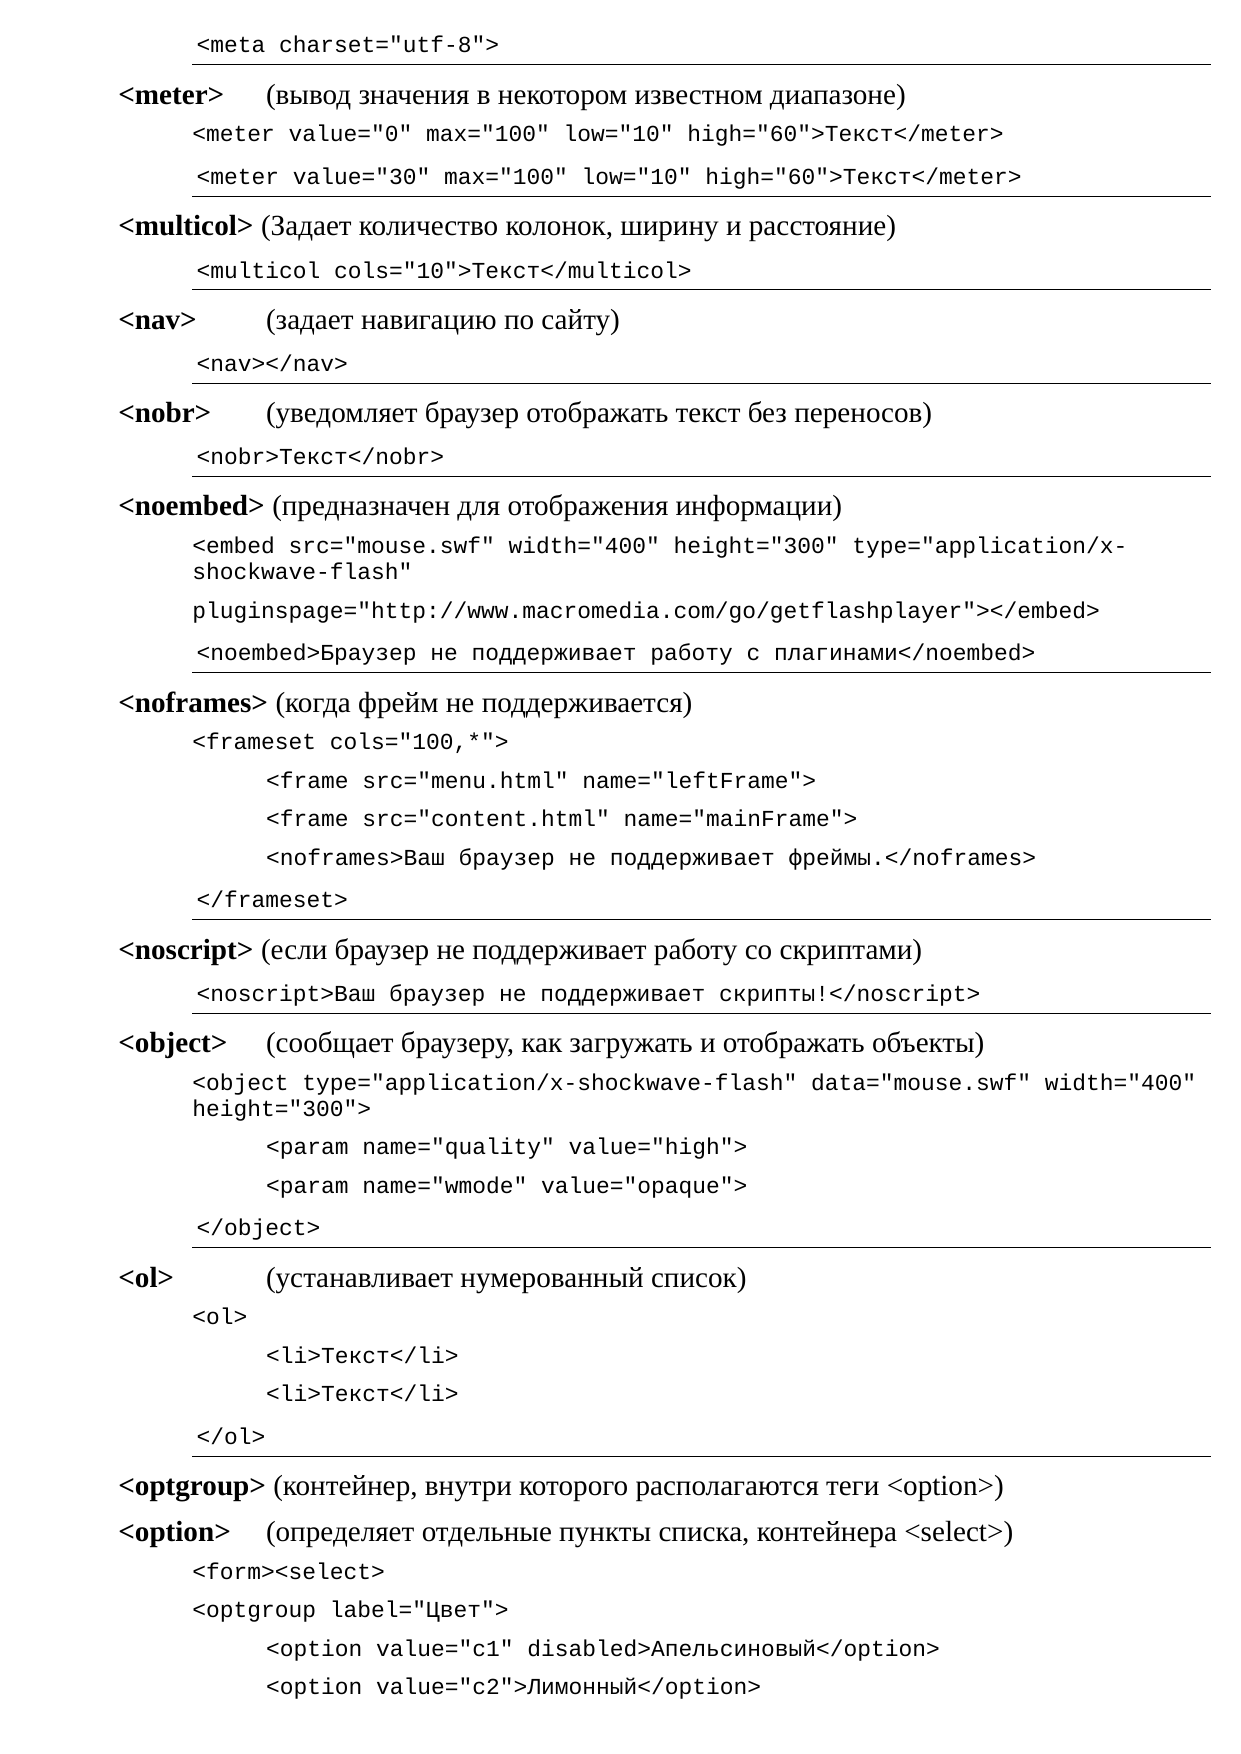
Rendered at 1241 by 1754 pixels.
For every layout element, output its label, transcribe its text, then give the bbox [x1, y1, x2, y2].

text <meter value="0" max="100" low="10" high="60">Текст</meter> [192, 123, 1211, 149]
text <embed src="mouse.swf" width="400" height="300" type="application/x-shockwave-flash" [192, 534, 1211, 586]
text <meter> (вывод значения в некотором известном диапазоне) [118, 77, 1211, 110]
text <noscript> (если браузер не поддерживает работу со скриптами) [118, 932, 1211, 965]
text <option value="c2">Лимонный</option> [192, 1676, 1211, 1702]
text <object> (сообщает браузеру, как загружать и отображать объекты) [118, 1025, 1211, 1059]
text <frame src="content.html" name="mainFrame"> [192, 808, 1211, 833]
text <object type="application/x-shockwave-flash" data="mouse.swf" width="400" height="300"> [192, 1071, 1211, 1123]
text <meta charset="utf-8"> [192, 29, 1211, 64]
text <li>Текст</li> [192, 1383, 1211, 1408]
text <param name="wmode" value="opaque"> [192, 1174, 1211, 1200]
text <nav></nav> [192, 348, 1211, 383]
text <noembed>Браузер не поддерживает работу с плагинами</noembed> [192, 637, 1211, 672]
text pluginspage="http://www.macromedia.com/go/getflashplayer"></embed> [192, 599, 1211, 625]
text <noframes> (когда фрейм не поддерживается) [118, 685, 1211, 718]
text <optgroup label="Цвет"> [192, 1599, 1211, 1625]
text <nobr>Текст</nobr> [192, 441, 1211, 476]
text </frameset> [192, 884, 1211, 919]
text <meter value="30" max="100" low="10" high="60">Текст</meter> [192, 161, 1211, 196]
text <multicol> (Задает количество колонок, ширину и расстояние) [118, 208, 1211, 242]
text <nav> (задает навигацию по сайту) [118, 302, 1211, 335]
text <optgroup> (контейнер, внутри которого располагаются теги <option>) [118, 1468, 1211, 1502]
text <frameset cols="100,*"> [192, 731, 1211, 757]
text <ol> (устанавливает нумерованный список) [118, 1260, 1211, 1293]
text <noscript>Ваш браузер не поддерживает скрипты!</noscript> [192, 978, 1211, 1013]
text </ol> [192, 1421, 1211, 1456]
text <li>Текст</li> [192, 1344, 1211, 1370]
text <ol> [192, 1306, 1211, 1332]
text <frame src="menu.html" name="leftFrame"> [192, 769, 1211, 795]
text <nobr> (уведомляет браузер отображать текст без переносов) [118, 395, 1211, 429]
text <noembed> (предназначен для отображения информации) [118, 488, 1211, 522]
text <option> (определяет отдельные пункты списка, контейнера <select>) [118, 1514, 1211, 1548]
text <option value="c1" disabled>Апельсиновый</option> [192, 1637, 1211, 1663]
text </object> [192, 1212, 1211, 1247]
text <multicol cols="10">Текст</multicol> [192, 254, 1211, 289]
text <noframes>Ваш браузер не поддерживает фреймы.</noframes> [192, 846, 1211, 872]
text <param name="quality" value="high"> [192, 1136, 1211, 1161]
text <form><select> [192, 1560, 1211, 1586]
